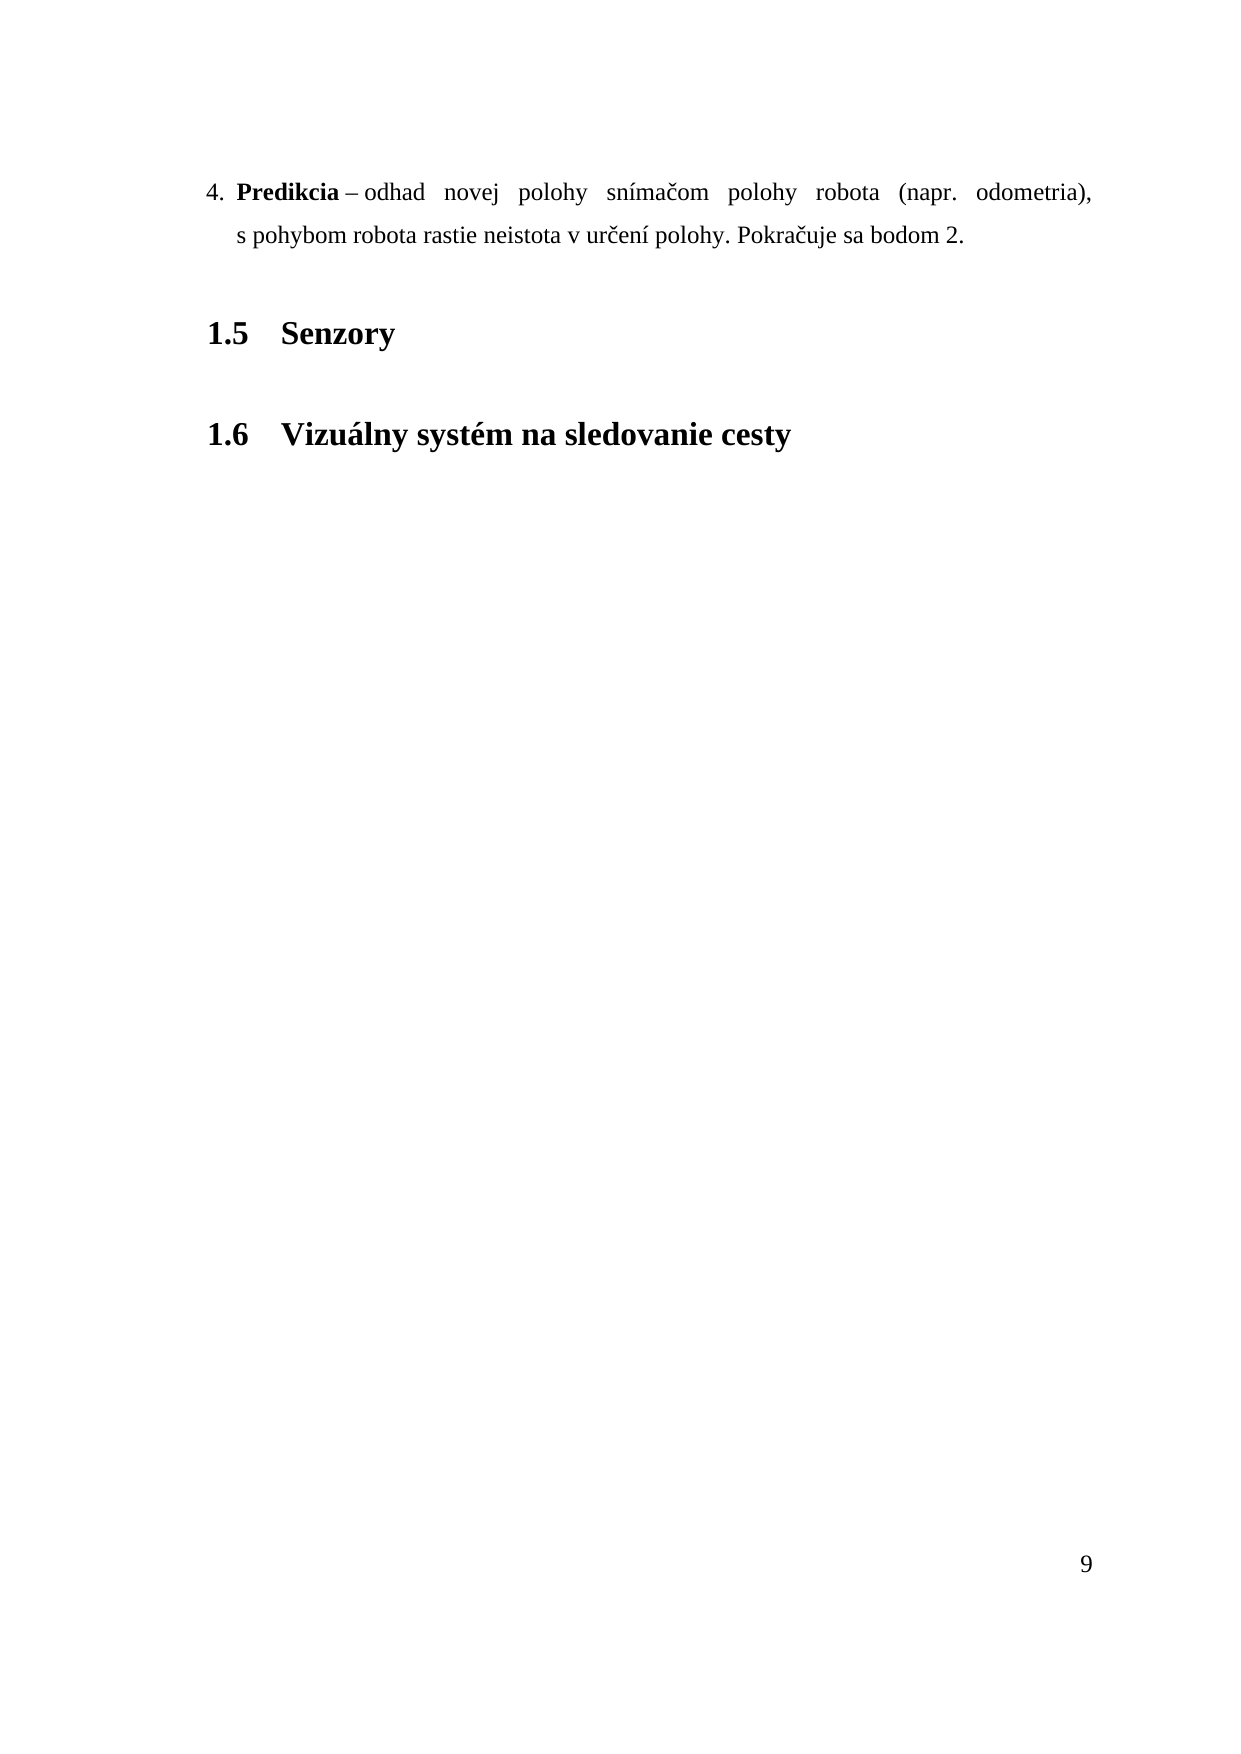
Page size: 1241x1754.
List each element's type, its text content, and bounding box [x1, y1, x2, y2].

list Predikcia – odhad novej polohy snímačom polohy robota (napr. odometria), s pohybom robota rastie neistota v určení polohy. Pokračuje sa bodom 2. [206, 177, 1092, 249]
subtitle Vizuálny systém na sledovanie cesty [207, 414, 1092, 453]
subtitle Senzory [207, 313, 1092, 352]
